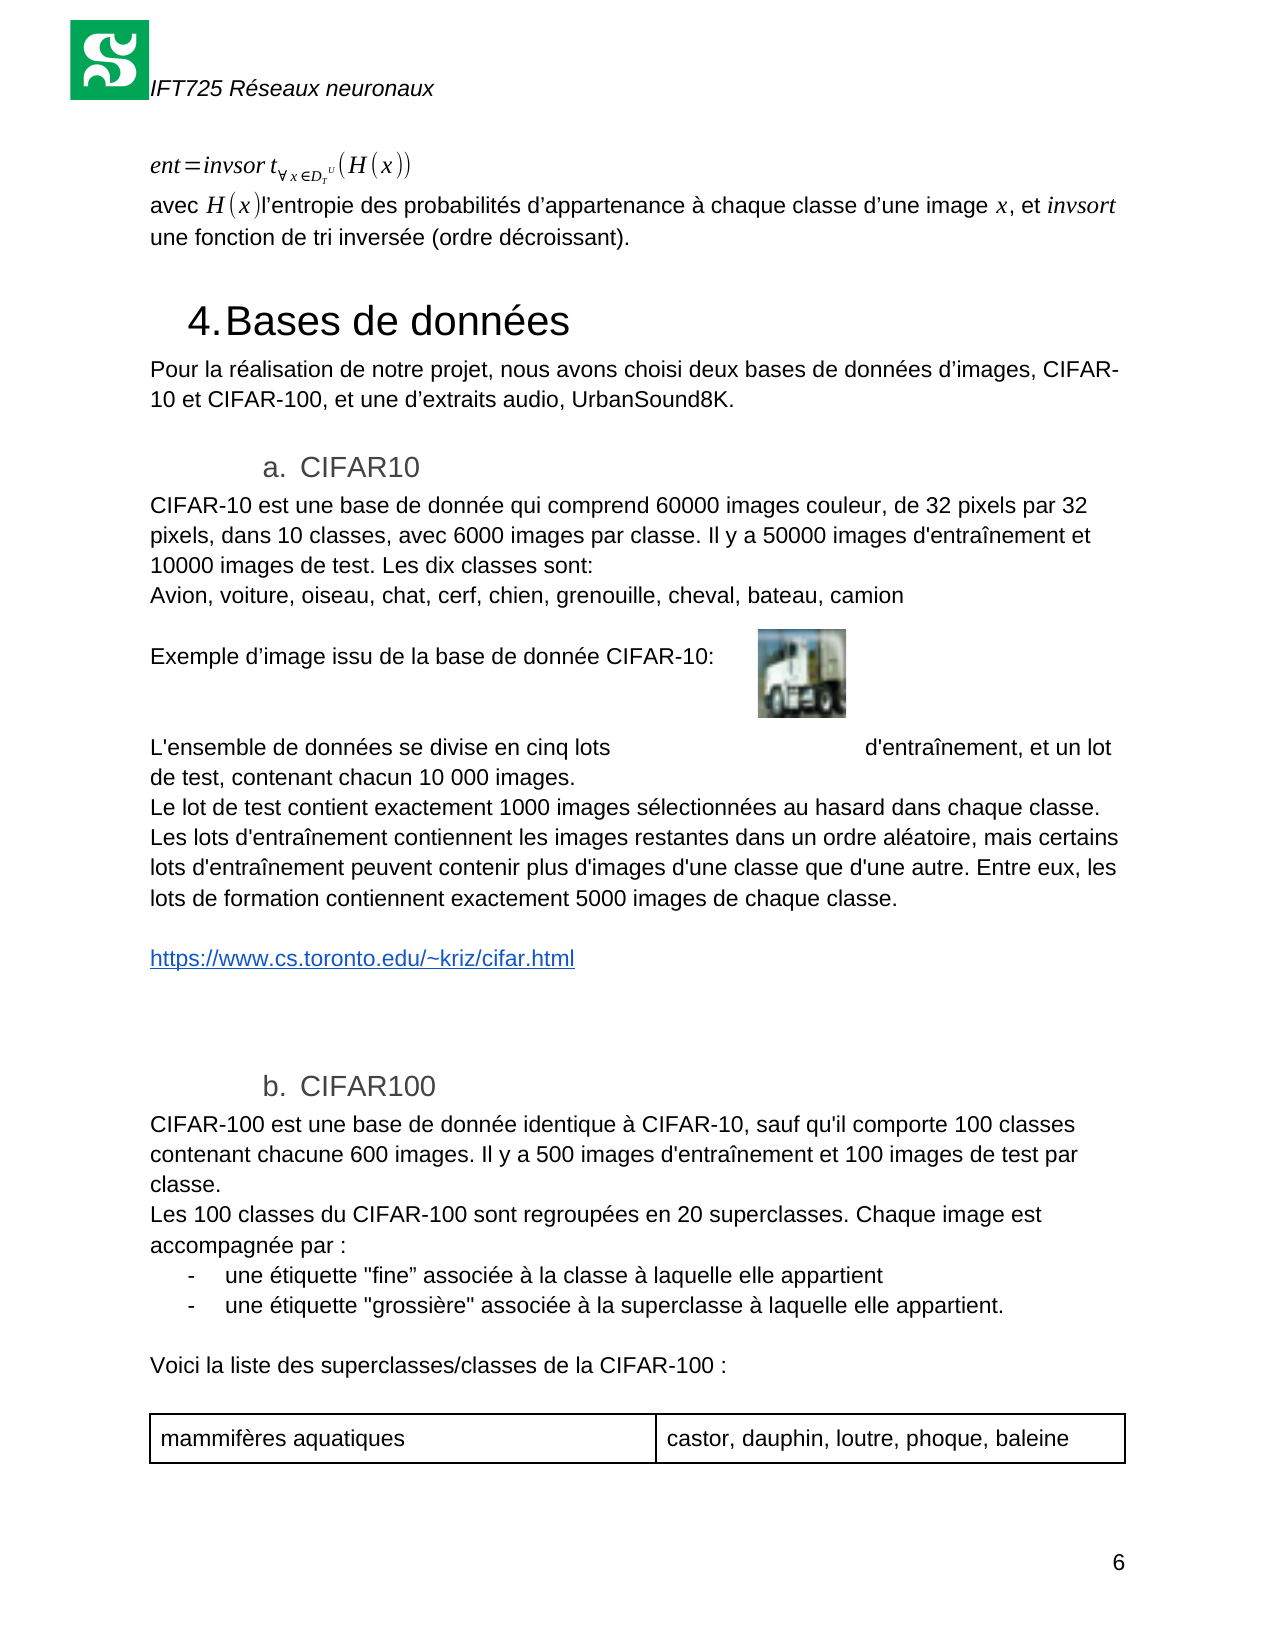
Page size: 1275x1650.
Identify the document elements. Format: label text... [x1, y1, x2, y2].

text avec l’entropie des probabilités d’appartenance à chaque classe d’une image , et une fonction de tri inversée (ordre décroissant). [150, 190, 1125, 250]
text Exemple d’image issu de la base de donnée CIFAR-10: [150, 643, 757, 669]
table_header mammifères aquatiques [151, 1415, 655, 1462]
picture [757, 629, 847, 718]
subtitle Bases de données [187, 296, 1125, 344]
text [847, 643, 1125, 669]
table_header castor, dauphin, loutre, phoque, baleine [657, 1415, 1124, 1462]
text Avion, voiture, oiseau, chat, cerf, chien, grenouille, cheval, bateau, camion [150, 582, 1125, 609]
text Les 100 classes du CIFAR-100 sont regroupées en 20 superclasses. Chaque image est accompagnée par : [150, 1201, 1125, 1258]
text CIFAR-10 est une base de donnée qui comprend 60000 images couleur, de 32 pixels par 32 pixels, dans 10 classes, avec 6000 images par classe. Il y a 50000 images d'entraînement et 10000 images de test. Les dix classes sont: [150, 492, 1125, 579]
subtitle CIFAR100 [262, 1069, 1125, 1102]
list une étiquette "fine” associée à la classe à laquelle elle appartient [187, 1262, 1125, 1288]
text Le lot de test contient exactement 1000 images sélectionnées au hasard dans chaque classe. Les lots d'entraînement contiennent les images restantes dans un ordre aléatoire, mais certains lots d'entraînement peuvent contenir plus d'images d'une classe que d'une autre. Entre eux, les lots de formation contiennent exactement 5000 images de chaque classe. [150, 794, 1125, 911]
text Pour la réalisation de notre projet, nous avons choisi deux bases de données d’images, CIFAR-10 et CIFAR-100, et une d’extraits audio, UrbanSound8K. [150, 356, 1125, 413]
text CIFAR-100 est une base de donnée identique à CIFAR-10, sauf qu'il comporte 100 classes contenant chacune 600 images. Il y a 500 images d'entraînement et 100 images de test par classe. [150, 1111, 1125, 1198]
picture [70, 20, 150, 100]
subtitle CIFAR10 [262, 450, 1125, 483]
list une étiquette "grossière" associée à la superclasse à laquelle elle appartient. [187, 1292, 1125, 1318]
text https://www.cs.toronto.edu/~kriz/cifar.html [150, 945, 1125, 971]
text L'ensemble de données se divise en cinq lots d'entraînement, et un lot de test, contenant chacun 10 000 images. [150, 733, 1125, 790]
text Voici la liste des superclasses/classes de la CIFAR-100 : [150, 1352, 1125, 1379]
